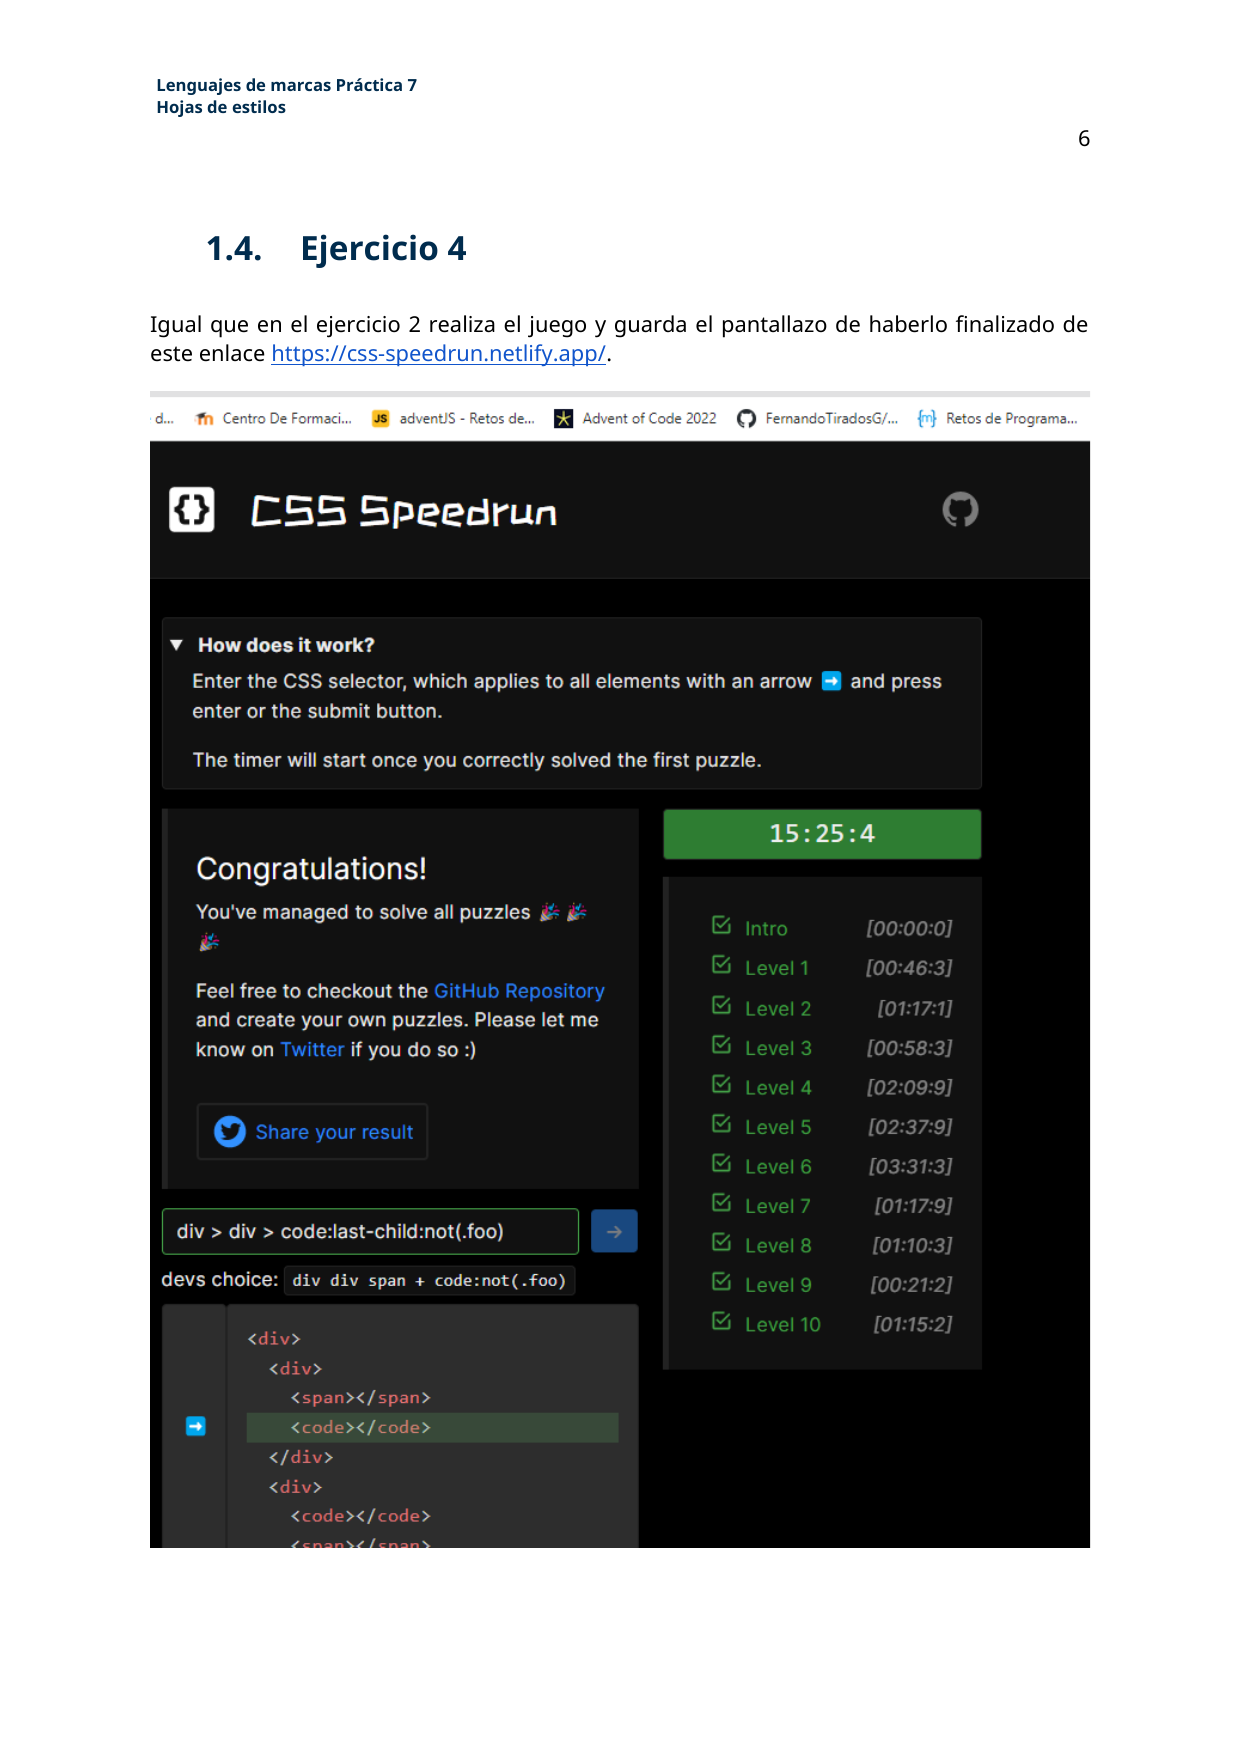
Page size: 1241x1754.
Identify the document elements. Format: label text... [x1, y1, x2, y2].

subtitle Ejercicio 4 [262, 225, 1090, 271]
picture [150, 391, 1091, 1548]
text Igual que en el ejercicio 2 realiza el juego y guarda el pantallazo de haberlo finalizado de este enlace https://css-speedrun.netlify.app/. [150, 308, 1090, 368]
